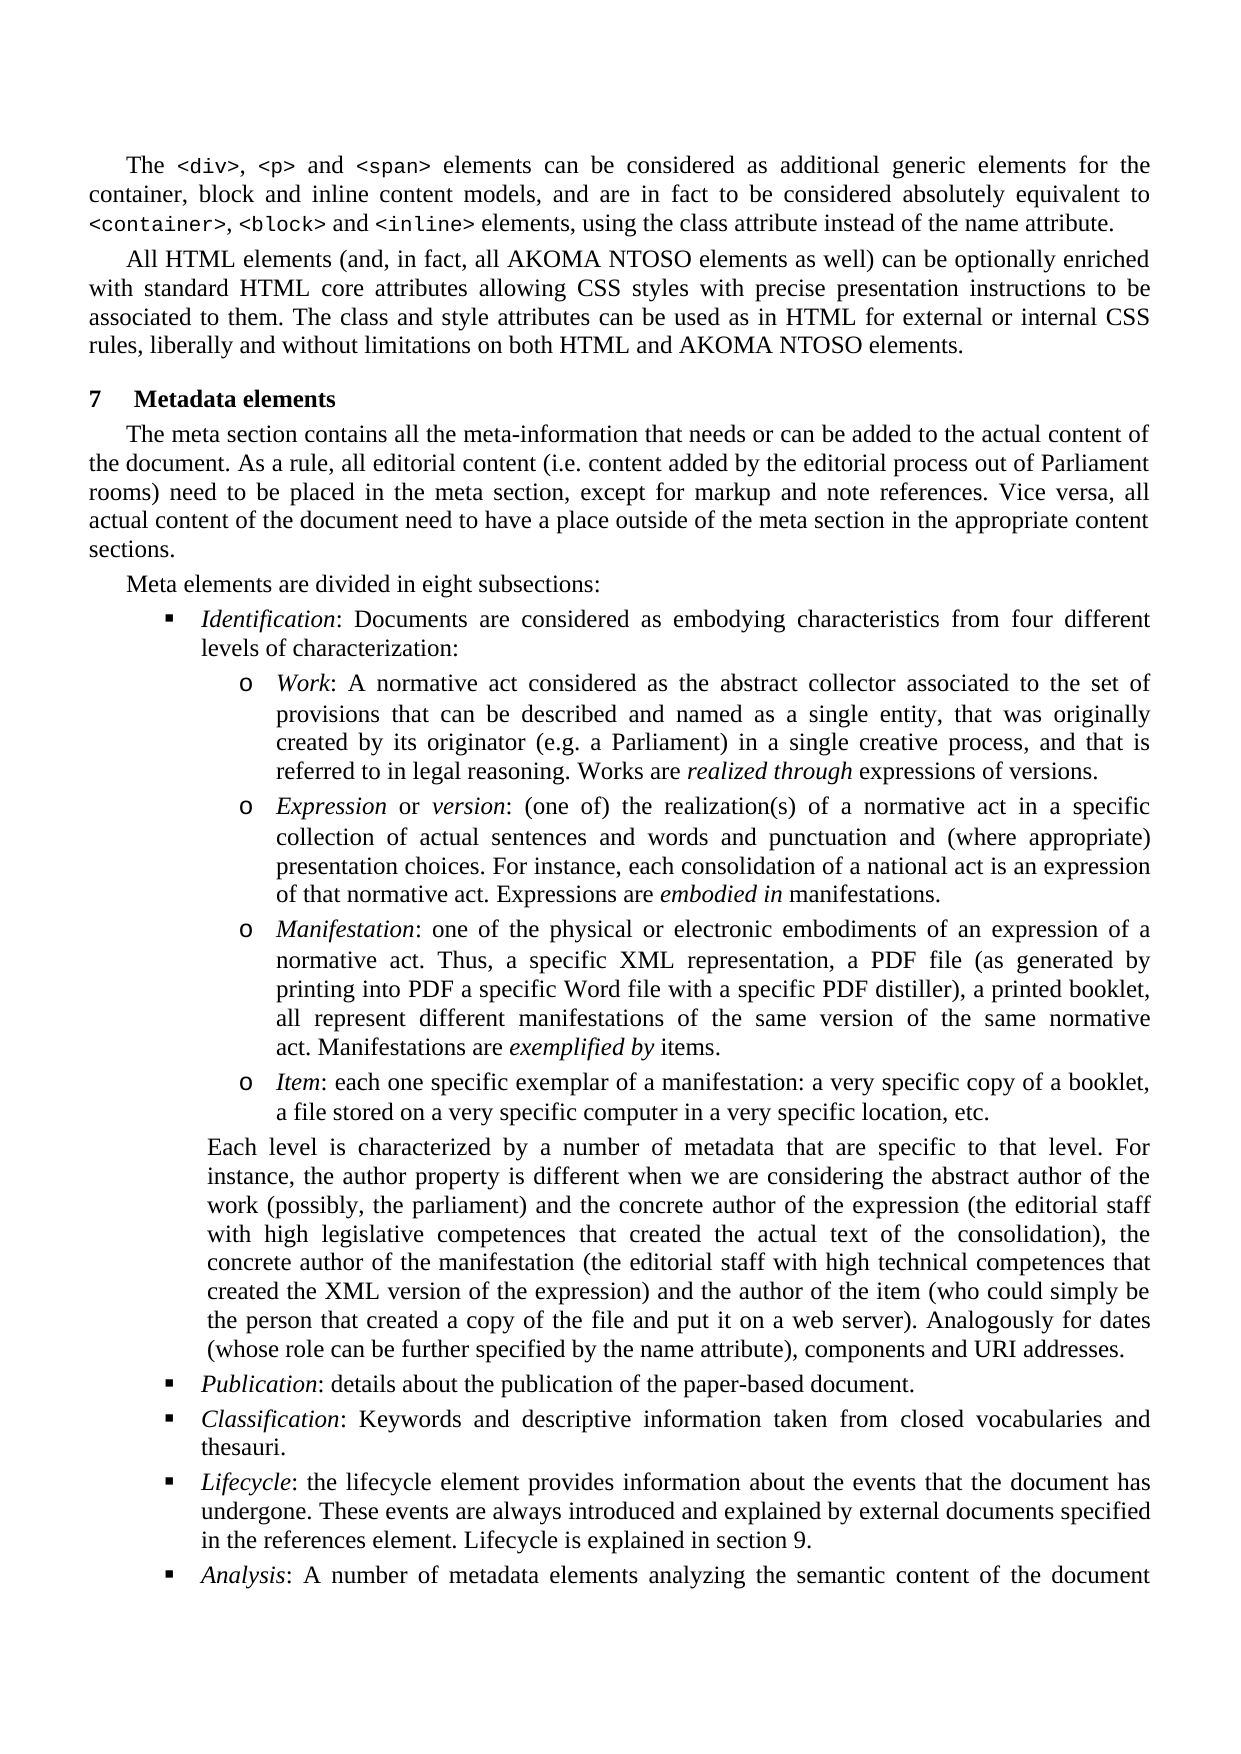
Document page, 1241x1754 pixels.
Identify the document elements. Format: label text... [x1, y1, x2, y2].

list Expression or version: (one of) the realization(s) of a normative act in a specific collection of actual sentences and words and punctuation and (where appropriate) presentation choices. For instance, each consolidation of a national act is an expression of that normative act. Expressions are embodied in manifestations. [238, 791, 1151, 908]
list Manifestation: one of the physical or electronic embodiments of an expression of a normative act. Thus, a specific XML representation, a PDF file (as generated by printing into PDF a specific Word file with a specific PDF distiller), a printed booklet, all represent different manifestations of the same version of the same normative act. Manifestations are exemplified by items. [238, 914, 1151, 1060]
list Analysis: A number of metadata elements analyzing the semantic content of the document [163, 1560, 1151, 1589]
list Identification: Documents are considered as embodying characteristics from four different levels of characterization: [163, 604, 1151, 662]
subtitle Metadata elements [89, 384, 1151, 413]
text All HTML elements (and, in fact, all AKOMA NTOSO elements as well) can be optionally enriched with standard HTML core attributes allowing CSS styles with precise presentation instructions to be associated to them. The class and style attributes can be used as in HTML for external or internal CSS rules, liberally and without limitations on both HTML and AKOMA NTOSO elements. [89, 244, 1151, 359]
list Lifecycle: the lifecycle element provides information about the events that the document has undergone. These events are always introduced and explained by external documents specified in the references element. Lifecycle is explained in section 9. [163, 1467, 1151, 1554]
text The <div>, <p> and <span> elements can be considered as additional generic elements for the container, block and inline content models, and are in fact to be considered absolutely equivalent to <container>, <block> and <inline> elements, using the class attribute instead of the name attribute. [89, 150, 1151, 238]
list Work: A normative act considered as the abstract collector associated to the set of provisions that can be described and named as a single entity, that was originally created by its originator (e.g. a Parliament) in a single creative process, and that is referred to in legal reasoning. Works are realized through expressions of versions. [238, 668, 1151, 785]
list Item: each one specific exemplar of a manifestation: a very specific copy of a booklet, a file stored on a very specific computer in a very specific location, etc. [238, 1067, 1151, 1126]
text The meta section contains all the meta-information that needs or can be added to the actual content of the document. As a rule, all editorial content (i.e. content added by the editorial process out of Parliament rooms) need to be placed in the meta section, except for markup and note references. Vice versa, all actual content of the document need to have a place outside of the meta section in the appropriate content sections. [89, 419, 1151, 563]
list Classification: Keywords and descriptive information taken from closed vocabularies and thesauri. [163, 1404, 1151, 1461]
text Meta elements are divided in eight subsections: [89, 569, 1151, 598]
text Each level is characterized by a number of metadata that are specific to that level. For instance, the author property is different when we are considering the abstract author of the work (possibly, the parliament) and the concrete author of the expression (the editorial staff with high legislative competences that created the actual text of the consolidation), the concrete author of the manifestation (the editorial staff with high technical competences that created the XML version of the expression) and the author of the item (who could simply be the person that created a copy of the file and put it on a web server). Analogously for dates (whose role can be further specified by the name attribute), components and URI addresses. [207, 1132, 1151, 1362]
list Publication: details about the publication of the paper-based document. [163, 1369, 1151, 1397]
